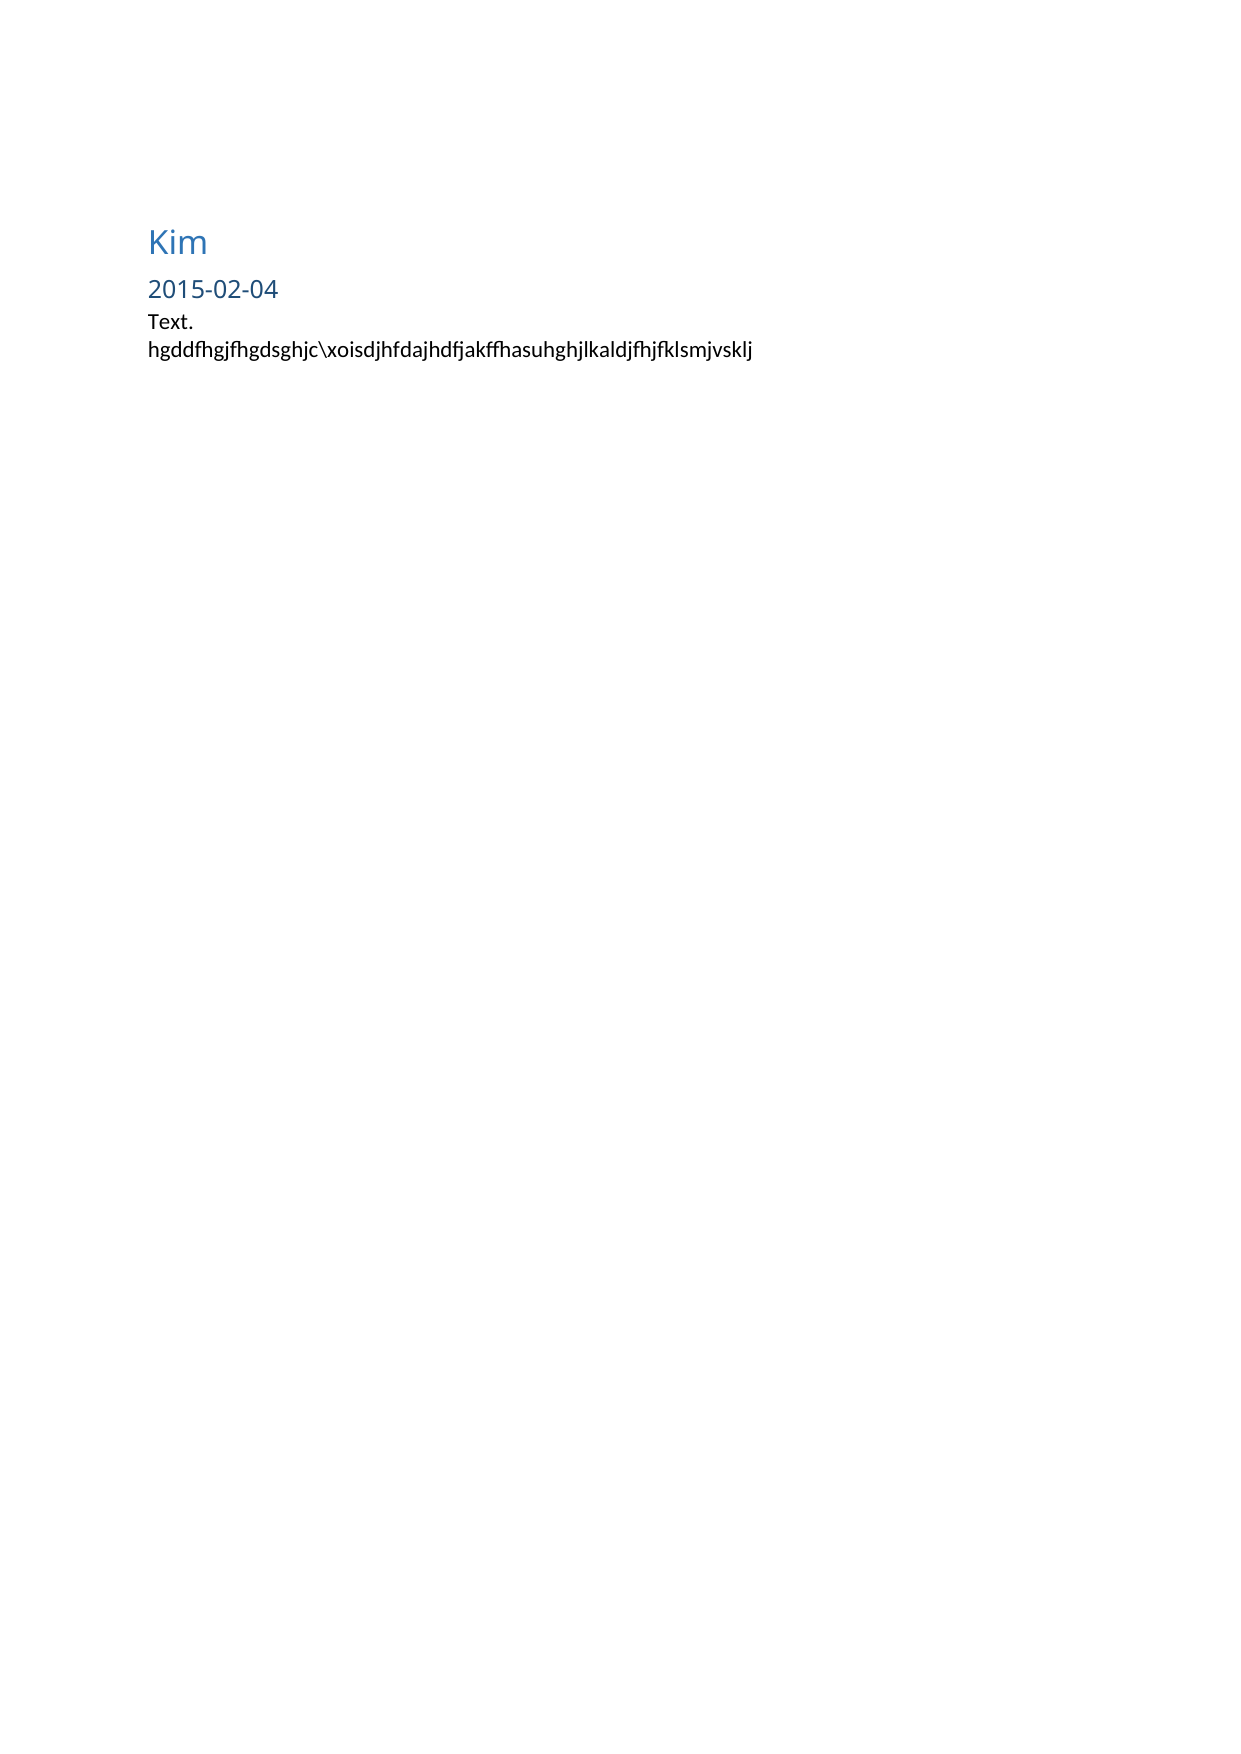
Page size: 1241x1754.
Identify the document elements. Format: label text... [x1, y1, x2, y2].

text Text. [148, 307, 1093, 335]
subtitle Kim [148, 219, 1093, 264]
text hgddfhgjfhgdsghjc\xoisdjhfdajhdfjakffhasuhghjlkaldjfhjfklsmjvsklj [148, 335, 1093, 363]
subtitle 2015-02-04 [148, 271, 1093, 305]
